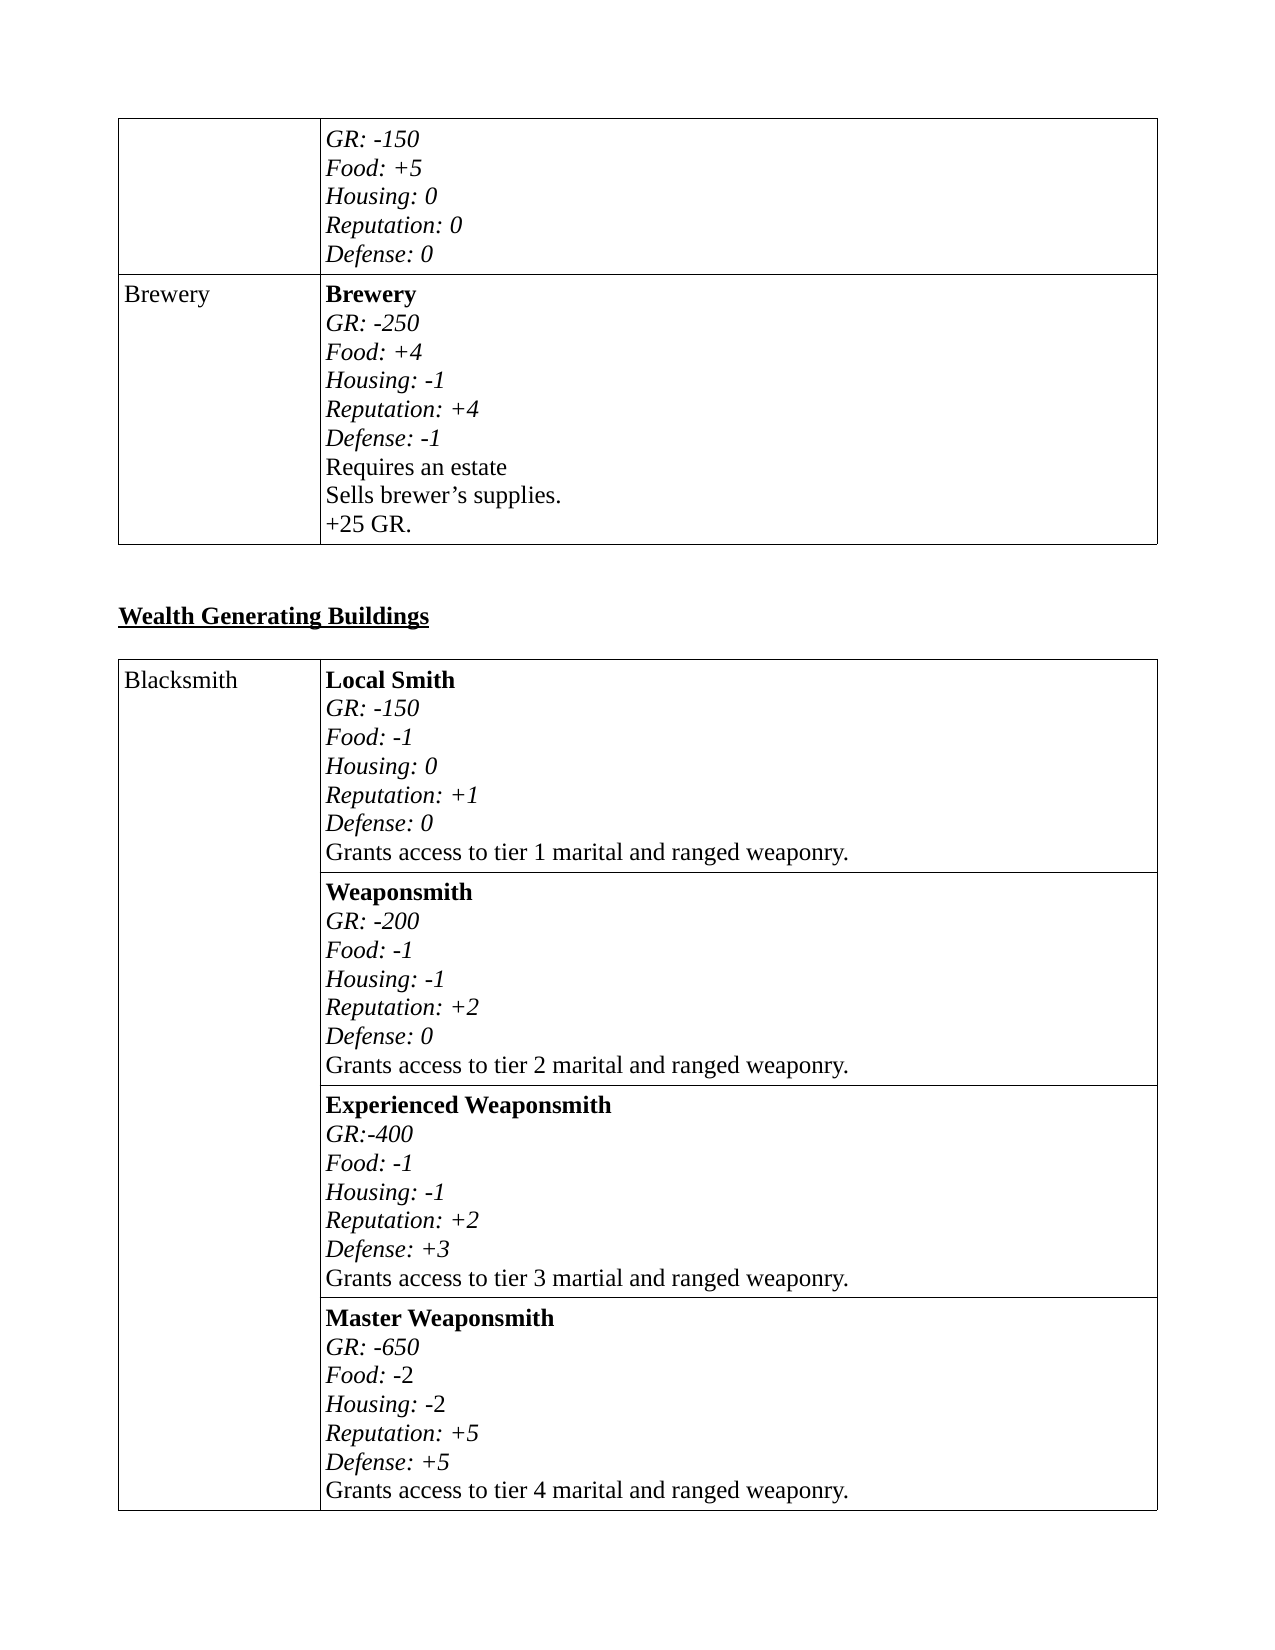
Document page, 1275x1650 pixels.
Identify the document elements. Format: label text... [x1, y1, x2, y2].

text Wealth Generating Buildings [118, 601, 1157, 630]
table_cell GR: -150 Food: +5 Housing: 0 Reputation: 0 Defense: 0 [321, 119, 1157, 273]
table_cell Experienced Weaponsmith GR:-400 Food: -1 Housing: -1 Reputation: +2 Defense: +3 Grants access to tier 3 martial and ranged weaponry. [321, 1086, 1157, 1297]
table_cell Weaponsmith GR: -200 Food: -1 Housing: -1 Reputation: +2 Defense: 0 Grants access to tier 2 marital and ranged weaponry. [321, 873, 1157, 1084]
table_header Blacksmith [119, 660, 320, 1510]
table_cell Brewery GR: -250 Food: +4 Housing: -1 Reputation: +4 Defense: -1 Requires an estate Sells brewer’s supplies. +25 GR. [321, 275, 1157, 544]
table_header Local Smith GR: -150 Food: -1 Housing: 0 Reputation: +1 Defense: 0 Grants access to tier 1 marital and ranged weaponry. [321, 660, 1157, 872]
table_cell Master Weaponsmith GR: -650 Food: -2 Housing: -2 Reputation: +5 Defense: +5 Grants access to tier 4 marital and ranged weaponry. [321, 1298, 1157, 1510]
table_cell Brewery [119, 275, 320, 544]
table_cell [119, 119, 320, 273]
